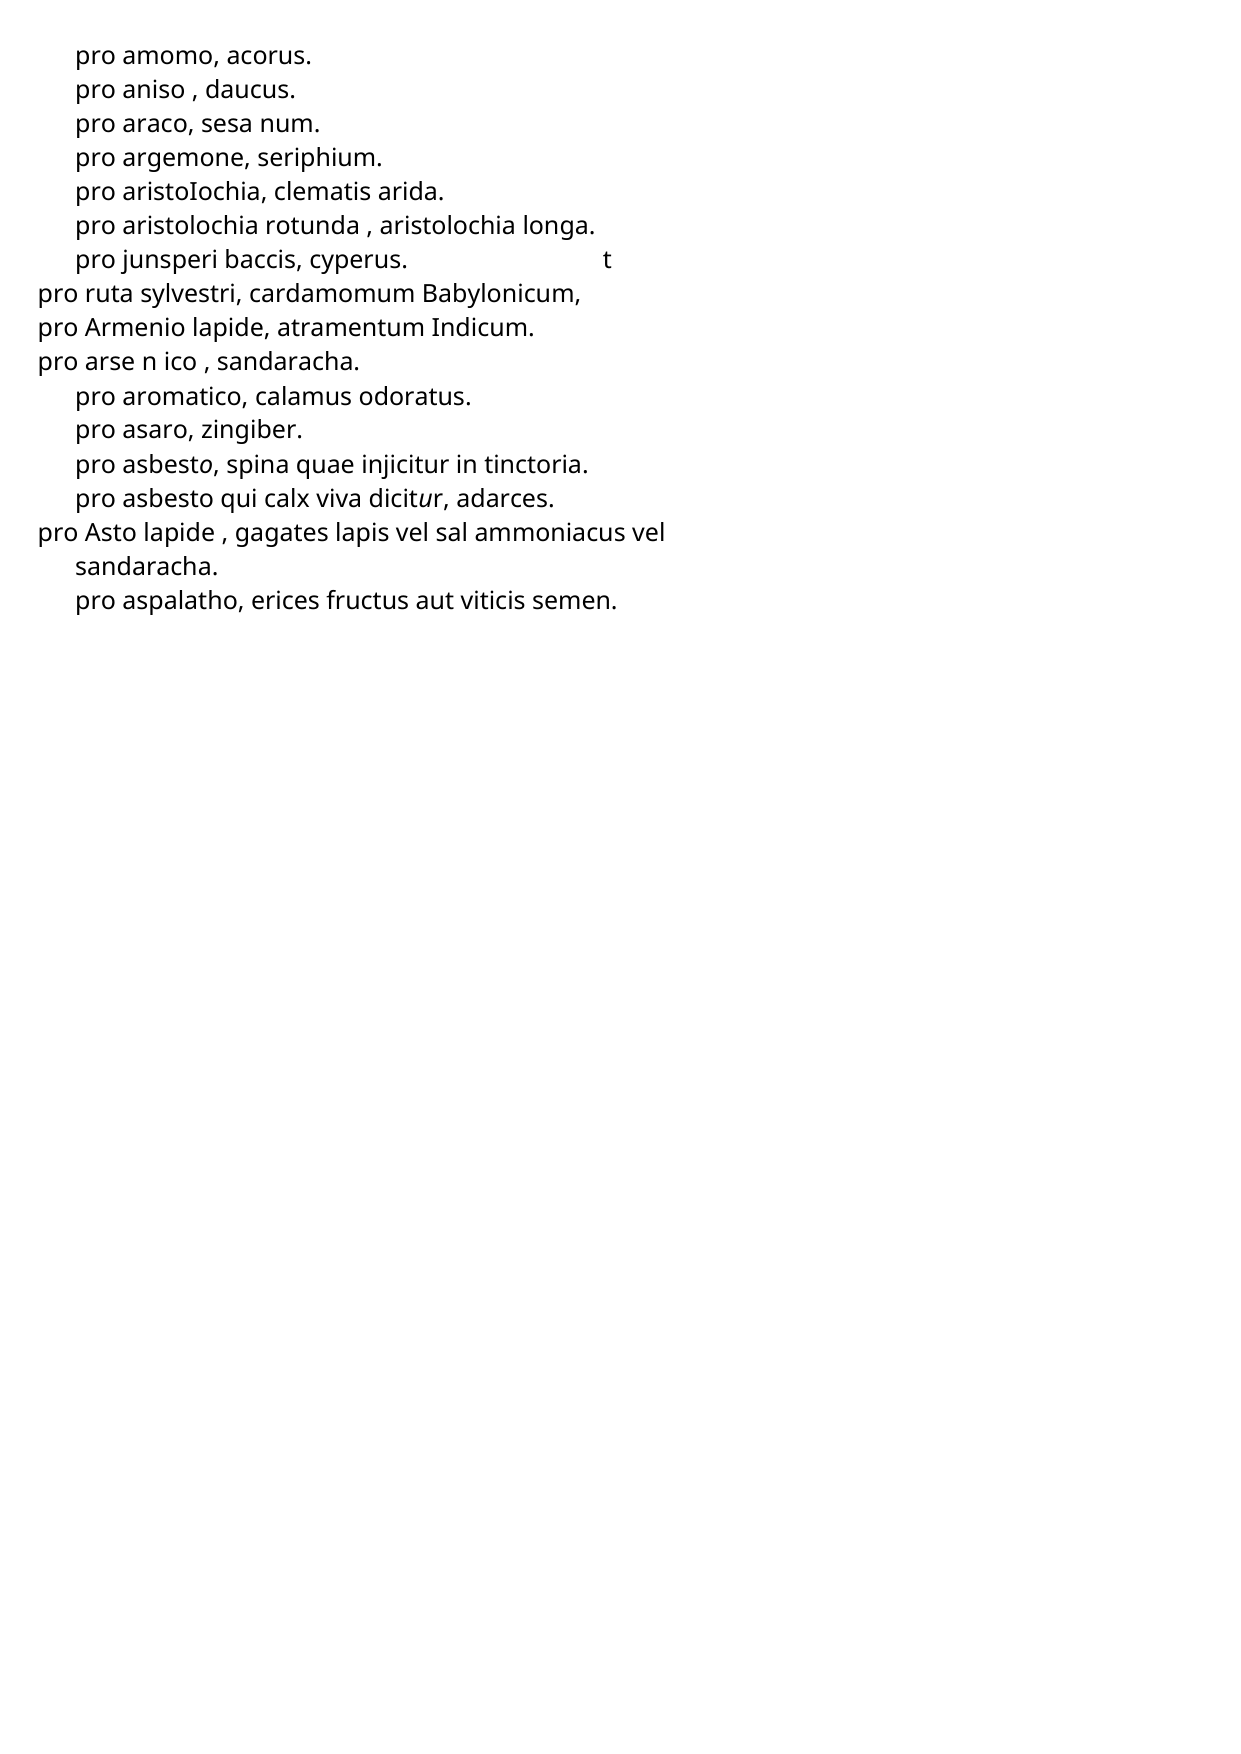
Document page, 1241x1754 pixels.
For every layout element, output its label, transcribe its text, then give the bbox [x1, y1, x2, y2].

text pro asaro, zingiber. [37, 412, 1203, 446]
text pro junsperi baccis, cyperus. t [37, 242, 1203, 276]
text pro aniso , daucus. [37, 72, 1203, 106]
text pro aristoIochia, clematis arida. [37, 174, 1203, 208]
text pro asbesto qui calx viva dicitur, adarces. [37, 480, 1203, 514]
text pro argemone, seriphium. [37, 140, 1203, 174]
text pro Asto lapide , gagates lapis vel sal ammoniacus vel sandaracha. [37, 514, 1203, 582]
text pro ruta sylvestri, cardamomum Babylonicum, pro Armenio lapide, atramentum Indicum. pro arse n ico , sandaracha. [37, 276, 1203, 378]
text pro araco, sesa num. [37, 106, 1203, 140]
text pro aristolochia rotunda , aristolochia longa. [37, 208, 1203, 242]
text pro aspalatho, erices fructus aut viticis semen. [37, 582, 1203, 617]
text pro amomo, acorus. [37, 37, 1203, 72]
text pro asbesto, spina quae injicitur in tinctoria. [37, 446, 1203, 480]
text pro aromatico, calamus odoratus. [37, 378, 1203, 412]
